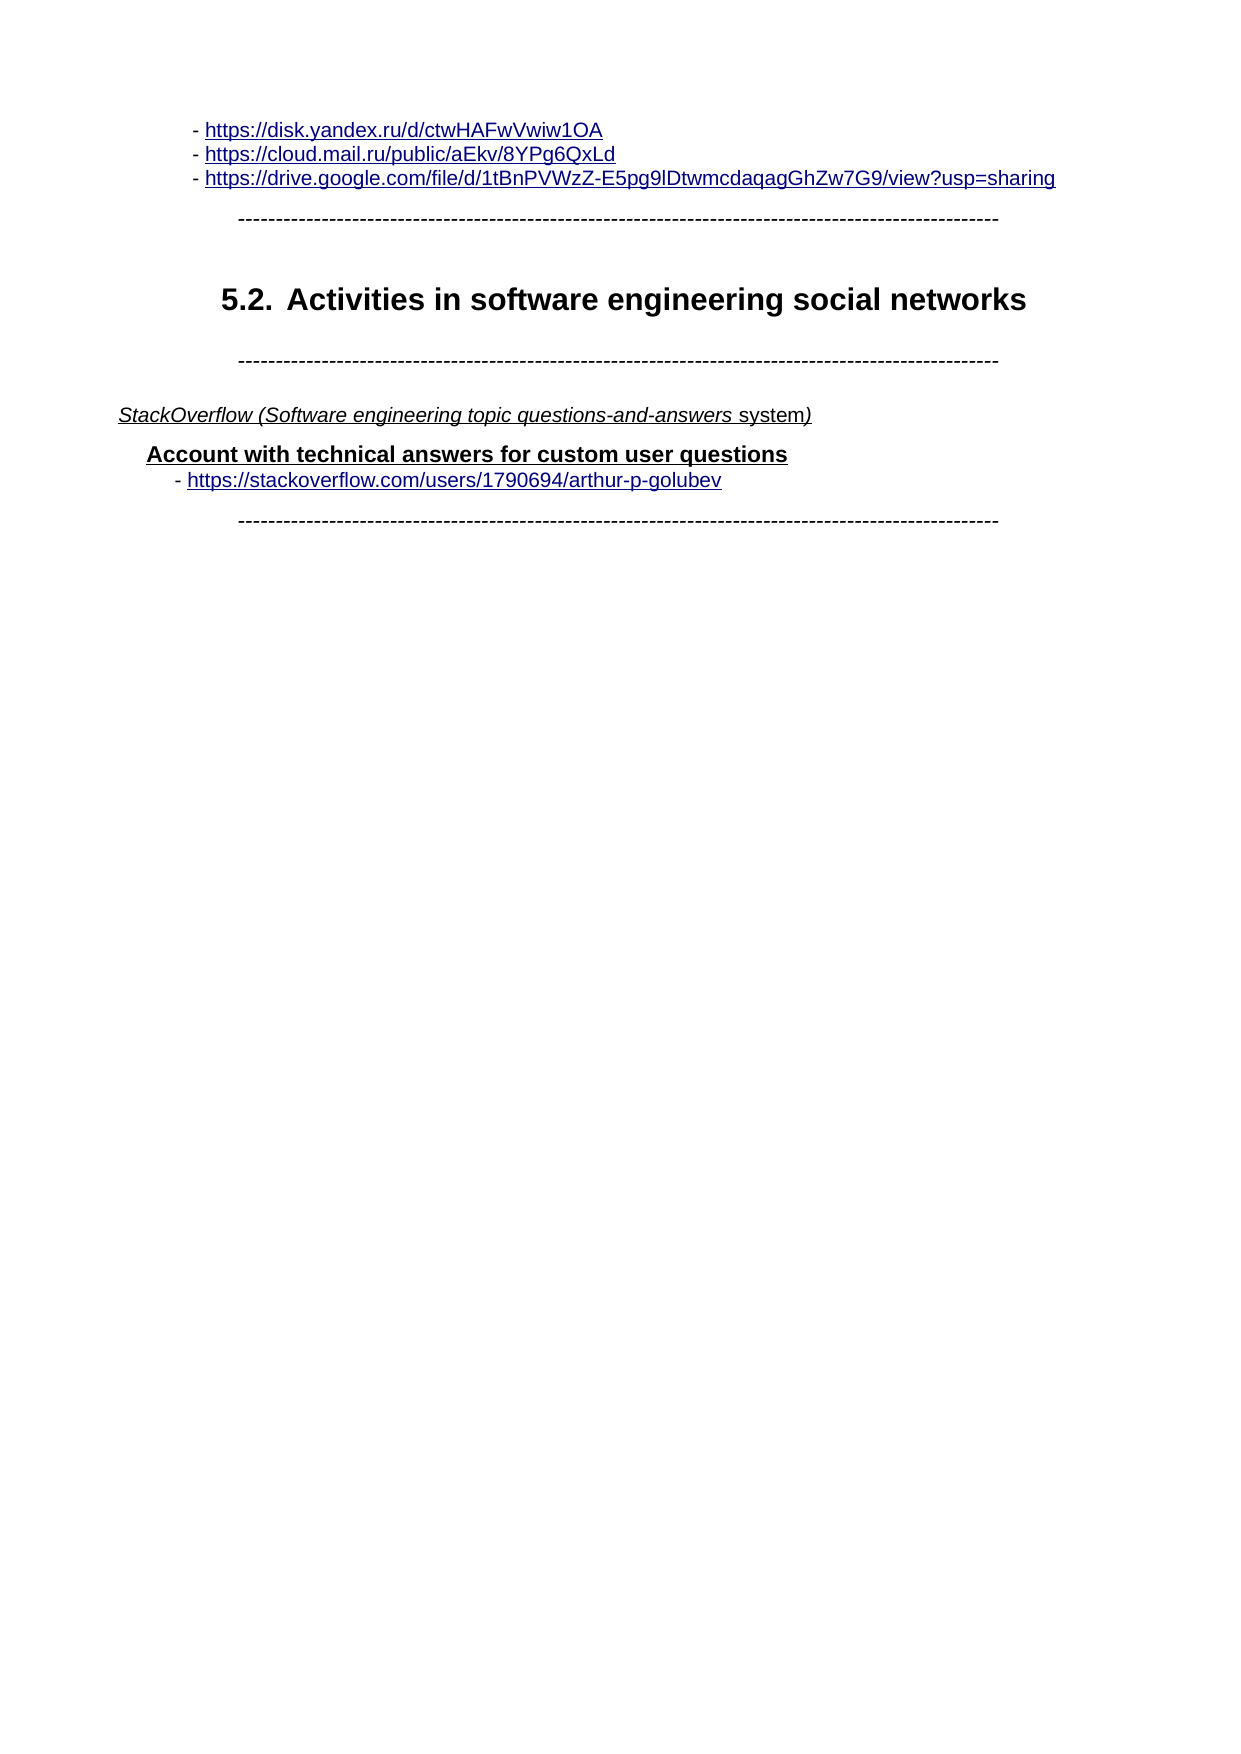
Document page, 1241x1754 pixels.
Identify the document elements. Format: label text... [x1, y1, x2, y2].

text - https://cloud.mail.ru/public/aEkv/8YPg6QxLd [118, 142, 1122, 166]
text - https://disk.yandex.ru/d/ctwHAFwVwiw1OA [118, 118, 1122, 142]
title Account with technical answers for custom user questions [118, 441, 1122, 468]
text StackOverflow (Software engineering topic questions-and-answers system) [118, 402, 1122, 426]
text - https://stackoverflow.com/users/1790694/arthur-p-golubev [118, 468, 1122, 492]
text ---------------------------------------------------------------------------------------------------- [118, 205, 1122, 231]
subtitle Activities in software engineering social networks [118, 281, 1122, 317]
text ---------------------------------------------------------------------------------------------------- [118, 347, 1122, 373]
text ---------------------------------------------------------------------------------------------------- [118, 507, 1122, 533]
text - https://drive.google.com/file/d/1tBnPVWzZ-E5pg9lDtwmcdaqagGhZw7G9/view?usp=sharing [118, 166, 1122, 190]
